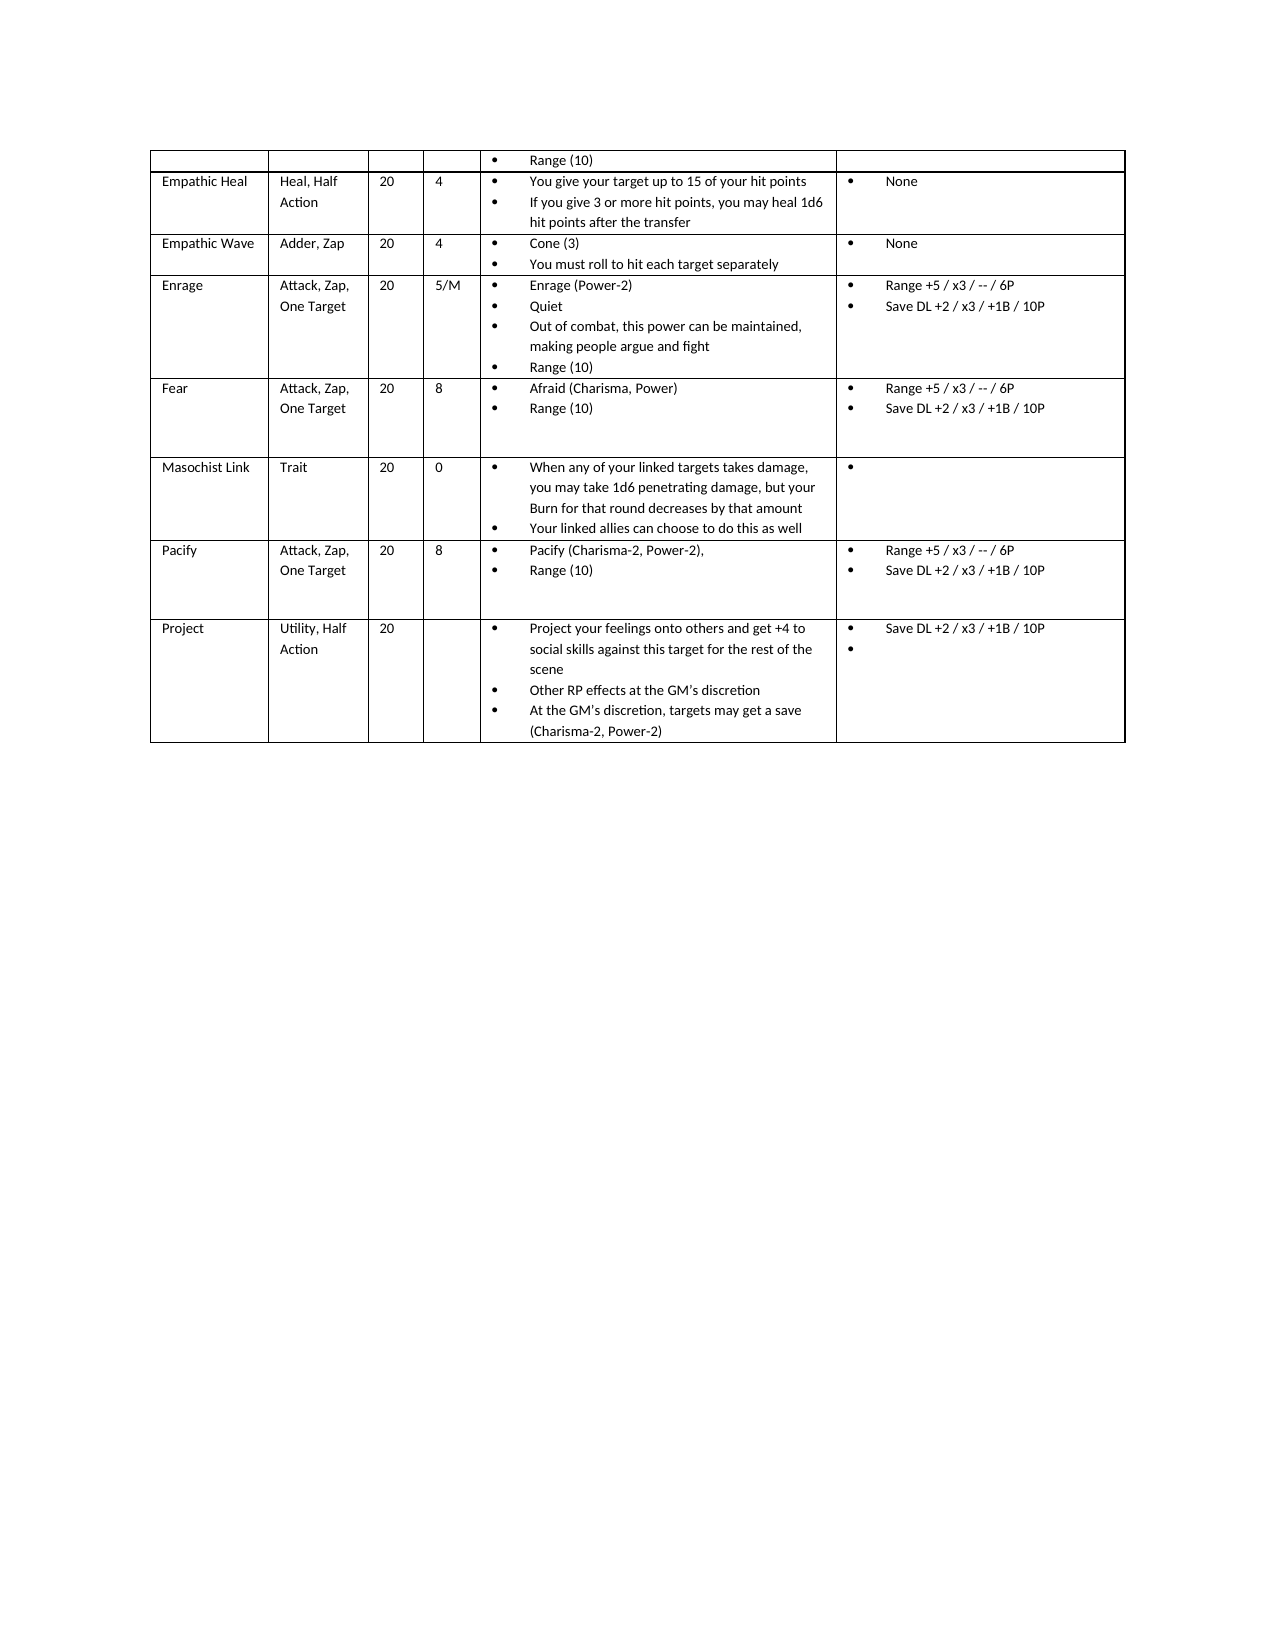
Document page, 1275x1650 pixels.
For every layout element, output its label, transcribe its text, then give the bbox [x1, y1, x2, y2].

table_cell [424, 151, 480, 171]
table_cell Empathic Wave [151, 235, 268, 275]
table_cell 5/M [424, 276, 480, 378]
table_cell Attack, Zap, One Target [269, 379, 368, 457]
table_cell None [837, 235, 1124, 275]
table_cell 20 [369, 458, 423, 540]
table_cell 20 [369, 620, 423, 742]
table_cell Masochist Link [151, 458, 268, 540]
table_cell [837, 151, 1124, 171]
table_cell Save DL +2 / x3 / +1B / 10P [837, 620, 1124, 742]
table_cell Afraid (Charisma, Power) Range (10) [481, 379, 836, 457]
table_cell [837, 458, 1124, 540]
table_cell 4 [424, 235, 480, 275]
table_cell You give your target up to 15 of your hit points If you give 3 or more hit points, you may heal 1d6 hit points after the transfer [481, 173, 836, 233]
table_cell 20 [369, 276, 423, 378]
table_cell Fear [151, 379, 268, 457]
table_cell Utility, Half Action [269, 620, 368, 742]
table_cell Range +5 / x3 / -- / 6P Save DL +2 / x3 / +1B / 10P [837, 379, 1124, 457]
table_cell 20 [369, 173, 423, 233]
table_cell 8 [424, 541, 480, 619]
table_cell Range +5 / x3 / -- / 6P Save DL +2 / x3 / +1B / 10P [837, 276, 1124, 378]
table_cell Pacify (Charisma-2, Power-2), Range (10) [481, 541, 836, 619]
table_cell Enrage (Power-2) Quiet Out of combat, this power can be maintained, making people argue and fight Range (10) [481, 276, 836, 378]
table_cell 4 [424, 173, 480, 233]
table_cell Attack, Zap, One Target [269, 541, 368, 619]
table_cell Heal, Half Action [269, 173, 368, 233]
table_cell Attack, Zap, One Target [269, 276, 368, 378]
table_cell Range +5 / x3 / -- / 6P Save DL +2 / x3 / +1B / 10P [837, 541, 1124, 619]
table_cell Pacify [151, 541, 268, 619]
table_cell [369, 151, 423, 171]
table_cell 20 [369, 541, 423, 619]
table_cell Enrage [151, 276, 268, 378]
table_cell Project your feelings onto others and get +4 to social skills against this target for the rest of the scene Other RP effects at the GM’s discretion At the GM’s discretion, targets may get a save (Charisma-2, Power-2) [481, 620, 836, 742]
table_cell [151, 151, 268, 171]
table_cell Project [151, 620, 268, 742]
table_cell 8 [424, 379, 480, 457]
table_cell 20 [369, 235, 423, 275]
table_cell 20 [369, 379, 423, 457]
table_cell [269, 151, 368, 171]
table_cell None [837, 173, 1124, 233]
table_cell You burn one of your links and take 2d4 penetrating psychic damage You take one energy from the victim and add it to your pool Range (10) [481, 151, 836, 171]
table_cell Empathic Heal [151, 173, 268, 233]
table_cell Trait [269, 458, 368, 540]
table_cell 0 [424, 458, 480, 540]
table_cell [424, 620, 480, 742]
table_cell Adder, Zap [269, 235, 368, 275]
table_cell When any of your linked targets takes damage, you may take 1d6 penetrating damage, but your Burn for that round decreases by that amount Your linked allies can choose to do this as well [481, 458, 836, 540]
table_cell Cone (3) You must roll to hit each target separately [481, 235, 836, 275]
